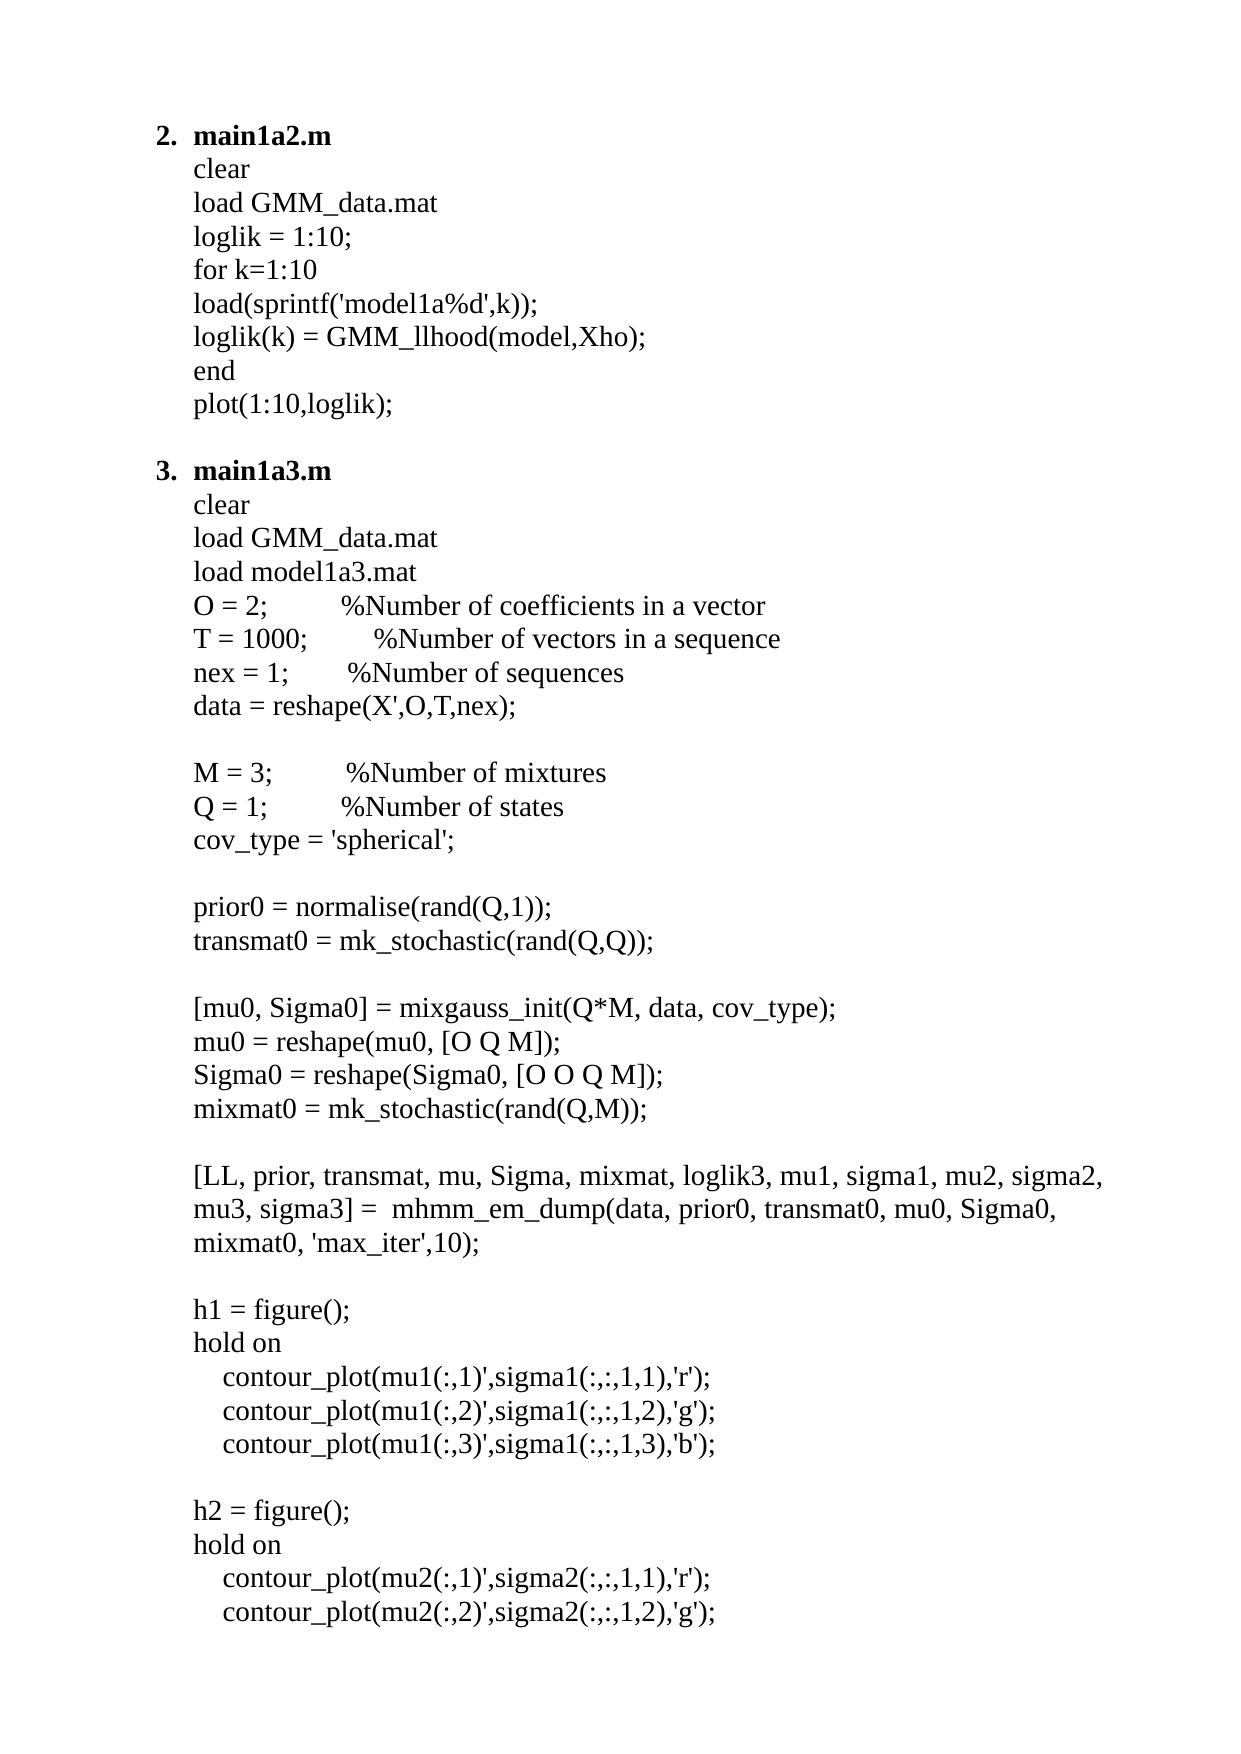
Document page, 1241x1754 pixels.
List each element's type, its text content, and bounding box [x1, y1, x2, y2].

list hold on [156, 1326, 1122, 1359]
list [LL, prior, transmat, mu, Sigma, mixmat, loglik3, mu1, sigma1, mu2, sigma2, mu3, sigma3] = mhmm_em_dump(data, prior0, transmat0, mu0, Sigma0, mixmat0, 'max_iter',10); [156, 1158, 1122, 1258]
list mixmat0 = mk_stochastic(rand(Q,M)); [156, 1091, 1122, 1124]
list transmat0 = mk_stochastic(rand(Q,Q)); [156, 923, 1122, 957]
list load GMM_data.mat [156, 185, 1122, 219]
list contour_plot(mu1(:,3)',sigma1(:,:,1,3),'b'); [156, 1426, 1122, 1460]
list contour_plot(mu2(:,2)',sigma2(:,:,1,2),'g'); [156, 1594, 1122, 1627]
list main1a2.m [156, 118, 1122, 152]
list T = 1000; %Number of vectors in a sequence [156, 621, 1122, 655]
list plot(1:10,loglik); [156, 386, 1122, 420]
list main1a3.m [156, 453, 1122, 487]
list data = reshape(X',O,T,nex); [156, 688, 1122, 722]
list O = 2; %Number of coefficients in a vector [156, 588, 1122, 621]
list contour_plot(mu1(:,2)',sigma1(:,:,1,2),'g'); [156, 1393, 1122, 1426]
list h2 = figure(); [156, 1493, 1122, 1527]
list end [156, 353, 1122, 386]
list load GMM_data.mat [156, 521, 1122, 554]
list M = 3; %Number of mixtures [156, 755, 1122, 789]
list load model1a3.mat [156, 554, 1122, 588]
list Sigma0 = reshape(Sigma0, [O O Q M]); [156, 1057, 1122, 1091]
list prior0 = normalise(rand(Q,1)); [156, 889, 1122, 923]
list loglik = 1:10; [156, 219, 1122, 252]
list cov_type = 'spherical'; [156, 822, 1122, 856]
list load(sprintf('model1a%d',k)); [156, 286, 1122, 319]
list contour_plot(mu1(:,1)',sigma1(:,:,1,1),'r'); [156, 1359, 1122, 1393]
list clear [156, 152, 1122, 185]
list nex = 1; %Number of sequences [156, 655, 1122, 688]
list hold on [156, 1527, 1122, 1560]
list mu0 = reshape(mu0, [O Q M]); [156, 1024, 1122, 1057]
list clear [156, 487, 1122, 521]
list loglik(k) = GMM_llhood(model,Xho); [156, 319, 1122, 353]
list h1 = figure(); [156, 1292, 1122, 1326]
list Q = 1; %Number of states [156, 789, 1122, 822]
list contour_plot(mu2(:,1)',sigma2(:,:,1,1),'r'); [156, 1560, 1122, 1594]
list for k=1:10 [156, 252, 1122, 286]
list [mu0, Sigma0] = mixgauss_init(Q*M, data, cov_type); [156, 990, 1122, 1024]
